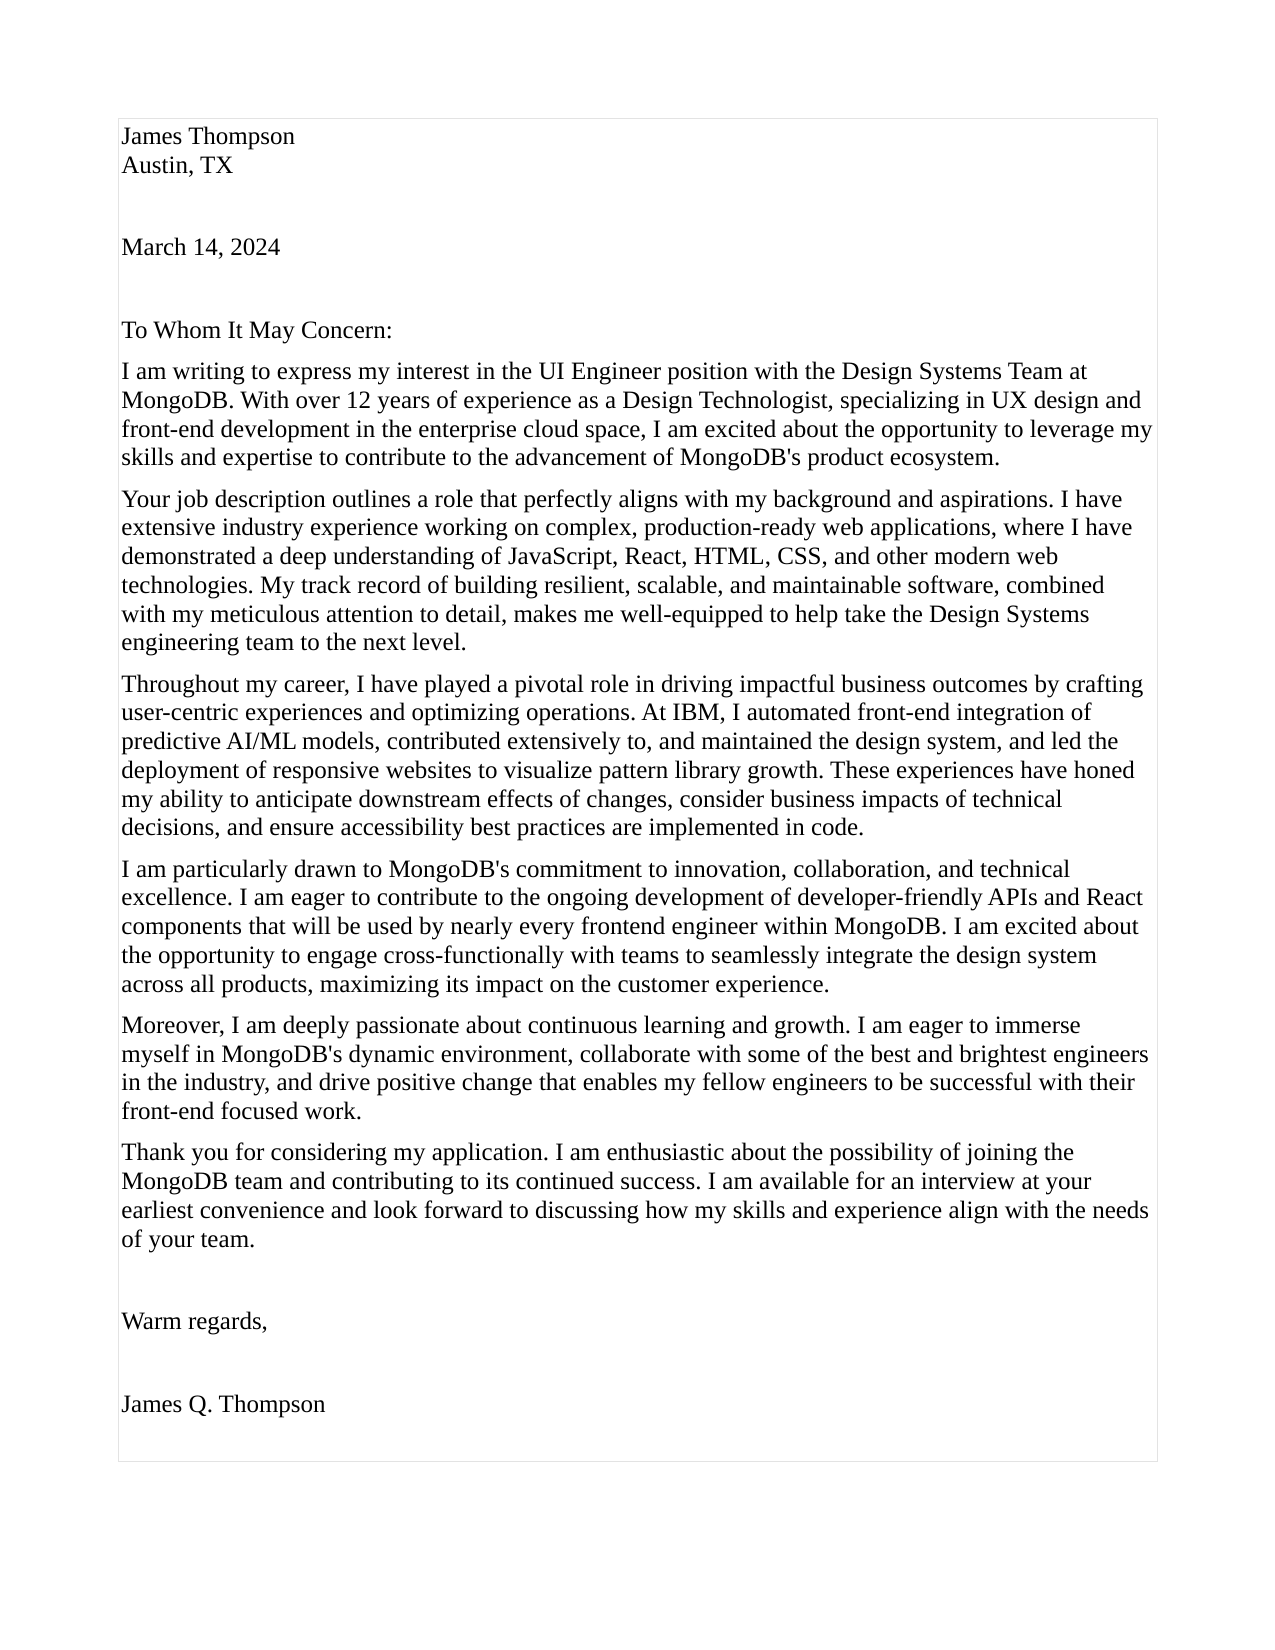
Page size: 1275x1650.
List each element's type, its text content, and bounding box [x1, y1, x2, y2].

text To Whom It May Concern: [119, 312, 1157, 344]
text James Q. Thompson [119, 1386, 1157, 1417]
text March 14, 2024 [119, 229, 1157, 261]
text Warm regards, [119, 1303, 1157, 1335]
text Your job description outlines a role that perfectly aligns with my background and aspirations. I have extensive industry experience working on complex, production-ready web applications, where I have demonstrated a deep understanding of JavaScript, React, HTML, CSS, and other modern web technologies. My track record of building resilient, scalable, and maintainable software, combined with my meticulous attention to detail, makes me well-equipped to help take the Design Systems engineering team to the next level. [119, 481, 1157, 656]
text I am writing to express my interest in the UI Engineer position with the Design Systems Team at MongoDB. With over 12 years of experience as a Design Technologist, specializing in UX design and front-end development in the enterprise cloud space, I am excited about the opportunity to leverage my skills and expertise to contribute to the advancement of MongoDB's product ecosystem. [119, 353, 1157, 471]
text Moreover, I am deeply passionate about continuous learning and growth. I am eager to immerse myself in MongoDB's dynamic environment, collaborate with some of the best and brightest engineers in the industry, and drive positive change that enables my fellow engineers to be successful with their front-end focused work. [119, 1007, 1157, 1125]
text Thank you for considering my application. I am enthusiastic about the possibility of joining the MongoDB team and contributing to its continued success. I am available for an interview at your earliest convenience and look forward to discussing how my skills and experience align with the needs of your team. [119, 1134, 1157, 1252]
text James Thompson Austin, TX [119, 119, 1157, 179]
text Throughout my career, I have played a pivotal role in driving impactful business outcomes by crafting user-centric experiences and optimizing operations. At IBM, I automated front-end integration of predictive AI/ML models, contributed extensively to, and maintained the design system, and led the deployment of responsive websites to visualize pattern library growth. These experiences have honed my ability to anticipate downstream effects of changes, consider business impacts of technical decisions, and ensure accessibility best practices are implemented in code. [119, 666, 1157, 841]
text I am particularly drawn to MongoDB's commitment to innovation, collaboration, and technical excellence. I am eager to contribute to the ongoing development of developer-friendly APIs and React components that will be used by nearly every frontend engineer within MongoDB. I am excited about the opportunity to engage cross-functionally with teams to seamlessly integrate the design system across all products, maximizing its impact on the customer experience. [119, 851, 1157, 997]
